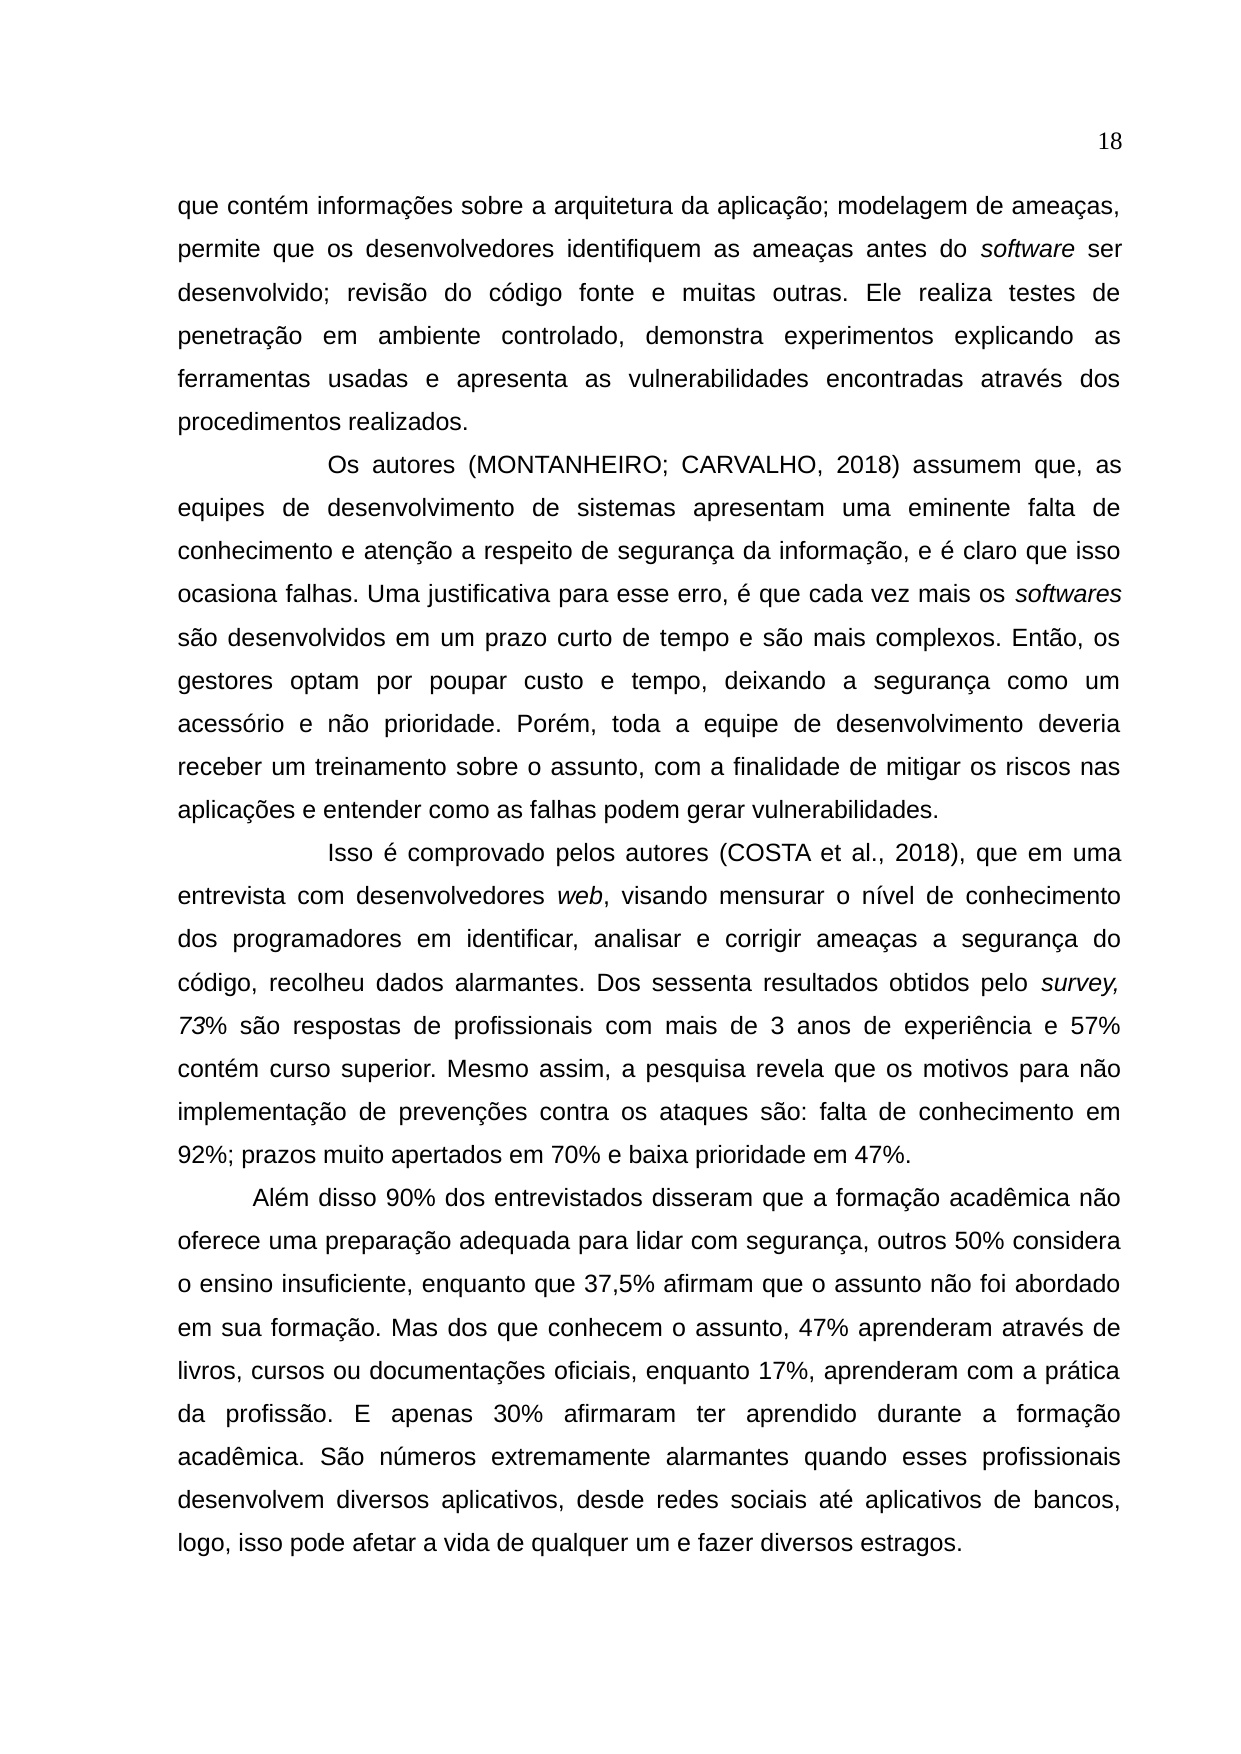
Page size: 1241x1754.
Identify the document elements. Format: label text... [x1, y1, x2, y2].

text Os autores (MONTANHEIRO; CARVALHO, 2018) assumem que, as equipes de desenvolvimento de sistemas apresentam uma eminente falta de conhecimento e atenção a respeito de segurança da informação, e é claro que isso ocasiona falhas. Uma justificativa para esse erro, é que cada vez mais os softwares são desenvolvidos em um prazo curto de tempo e são mais complexos. Então, os gestores optam por poupar custo e tempo, deixando a segurança como um acessório e não prioridade. Porém, toda a equipe de desenvolvimento deveria receber um treinamento sobre o assunto, com a finalidade de mitigar os riscos nas aplicações e entender como as falhas podem gerar vulnerabilidades. [177, 450, 1122, 824]
text Além disso 90% dos entrevistados disseram que a formação acadêmica não oferece uma preparação adequada para lidar com segurança, outros 50% considera o ensino insuficiente, enquanto que 37,5% afirmam que o assunto não foi abordado em sua formação. Mas dos que conhecem o assunto, 47% aprenderam através de livros, cursos ou documentações oficiais, enquanto 17%, aprenderam com a prática da profissão. E apenas 30% afirmaram ter aprendido durante a formação acadêmica. São números extremamente alarmantes quando esses profissionais desenvolvem diversos aplicativos, desde redes sociais até aplicativos de bancos, logo, isso pode afetar a vida de qualquer um e fazer diversos estragos. [177, 1183, 1122, 1557]
text Isso é comprovado pelos autores (COSTA et al., 2018), que em uma entrevista com desenvolvedores web, visando mensurar o nível de conhecimento dos programadores em identificar, analisar e corrigir ameaças a segurança do código, recolheu dados alarmantes. Dos sessenta resultados obtidos pelo survey, 73% são respostas de profissionais com mais de 3 anos de experiência e 57% contém curso superior. Mesmo assim, a pesquisa revela que os motivos para não implementação de prevenções contra os ataques são: falta de conhecimento em 92%; prazos muito apertados em 70% e baixa prioridade em 47%. [177, 838, 1122, 1169]
text que contém informações sobre a arquitetura da aplicação; modelagem de ameaças, permite que os desenvolvedores identifiquem as ameaças antes do software ser desenvolvido; revisão do código fonte e muitas outras. Ele realiza testes de penetração em ambiente controlado, demonstra experimentos explicando as ferramentas usadas e apresenta as vulnerabilidades encontradas através dos procedimentos realizados. [177, 191, 1122, 436]
